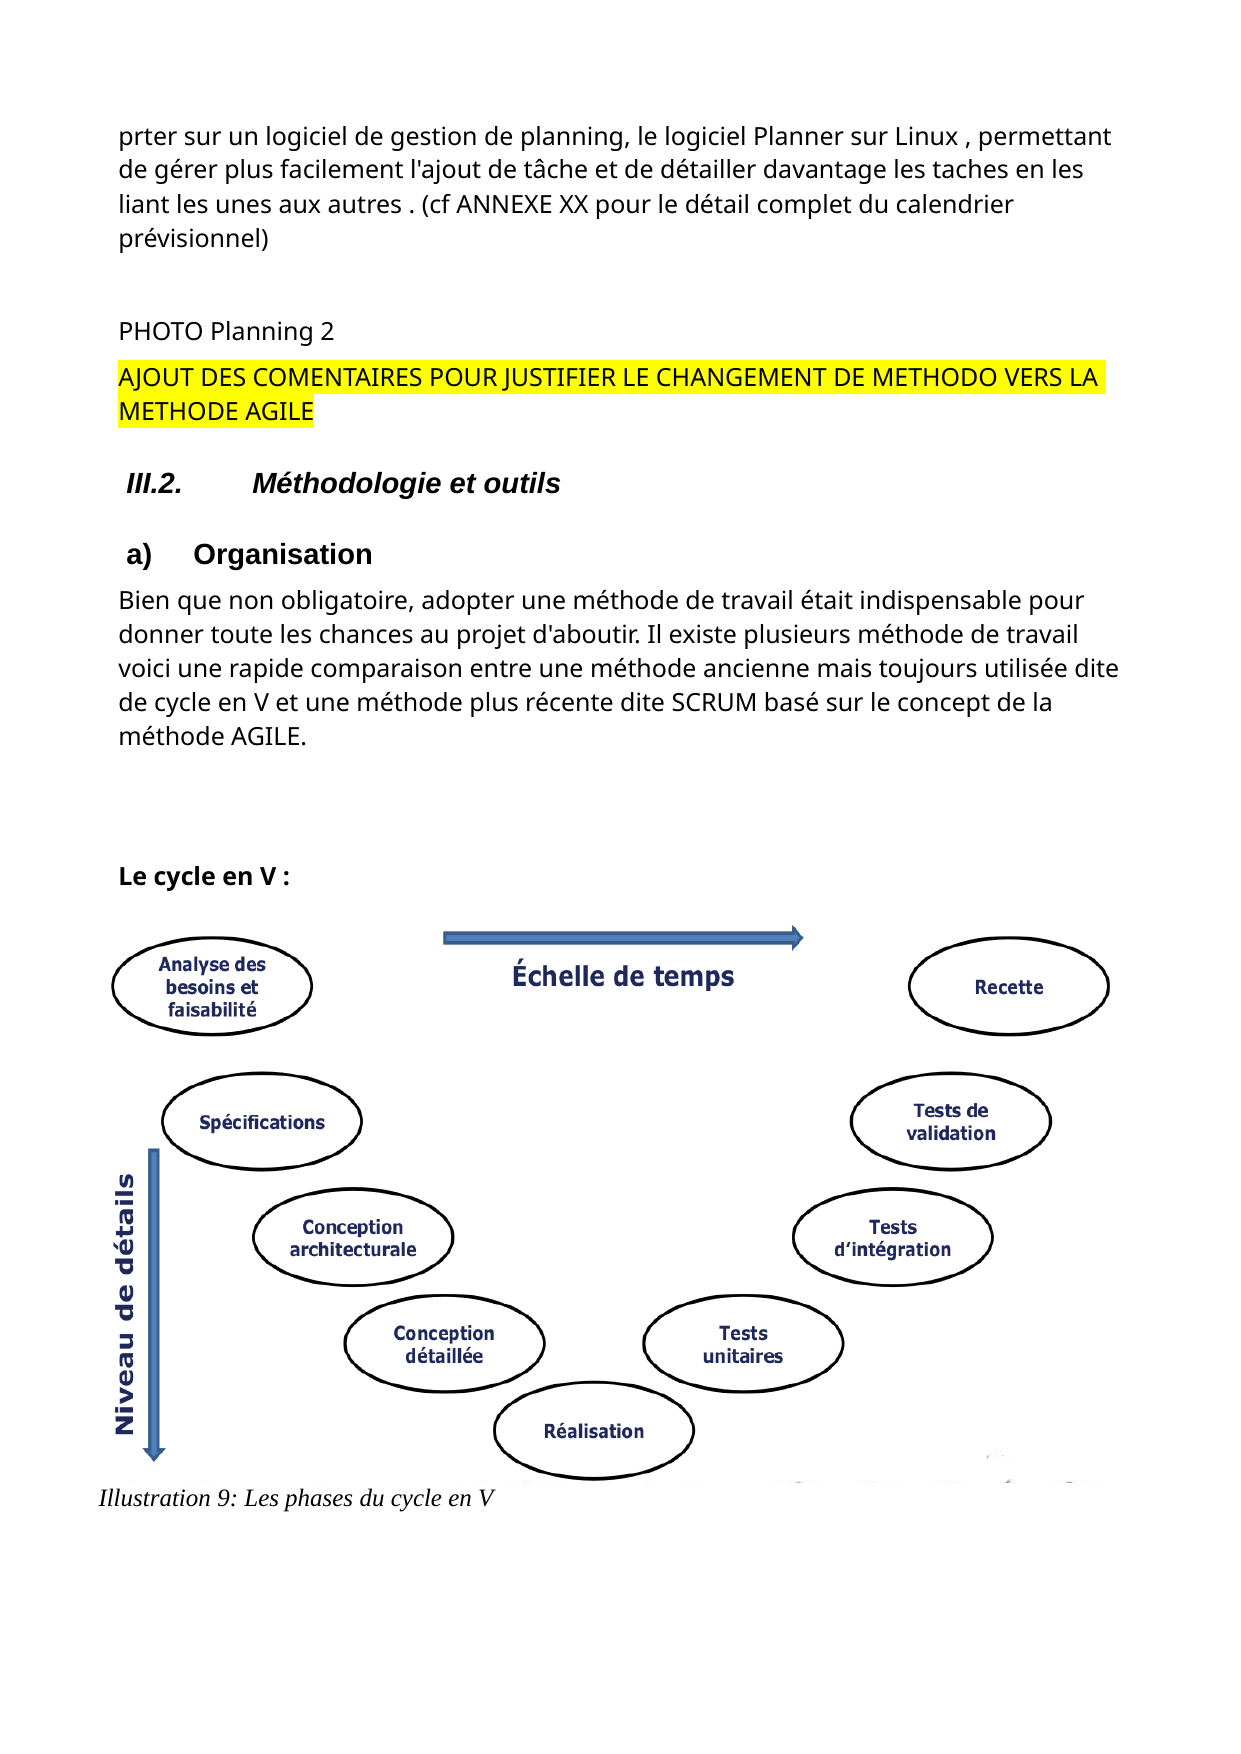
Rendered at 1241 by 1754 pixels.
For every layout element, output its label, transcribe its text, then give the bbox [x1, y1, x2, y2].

text prter sur un logiciel de gestion de planning, le logiciel Planner sur Linux , permettant de gérer plus facilement l'ajout de tâche et de détailler davantage les taches en les liant les unes aux autres . (cf ANNEXE XX pour le détail complet du calendrier prévisionnel) [118, 118, 1122, 254]
text AJOUT DES COMENTAIRES POUR JUSTIFIER LE CHANGEMENT DE METHODO VERS LA METHODE AGILE [118, 360, 1122, 428]
picture [98, 917, 1113, 1483]
subtitle Méthodologie et outils [118, 466, 1122, 499]
text Bien que non obligatoire, adopter une méthode de travail était indispensable pour donner toute les chances au projet d'aboutir. Il existe plusieurs méthode de travail voici une rapide comparaison entre une méthode ancienne mais toujours utilisée dite de cycle en V et une méthode plus récente dite SCRUM basé sur le concept de la méthode AGILE. [118, 583, 1122, 753]
text Illustration 9: Les phases du cycle en V [98, 918, 1142, 1512]
text PHOTO Planning 2 [118, 313, 1122, 347]
text Le cycle en V : [118, 859, 1122, 893]
subtitle Organisation [118, 537, 1122, 570]
